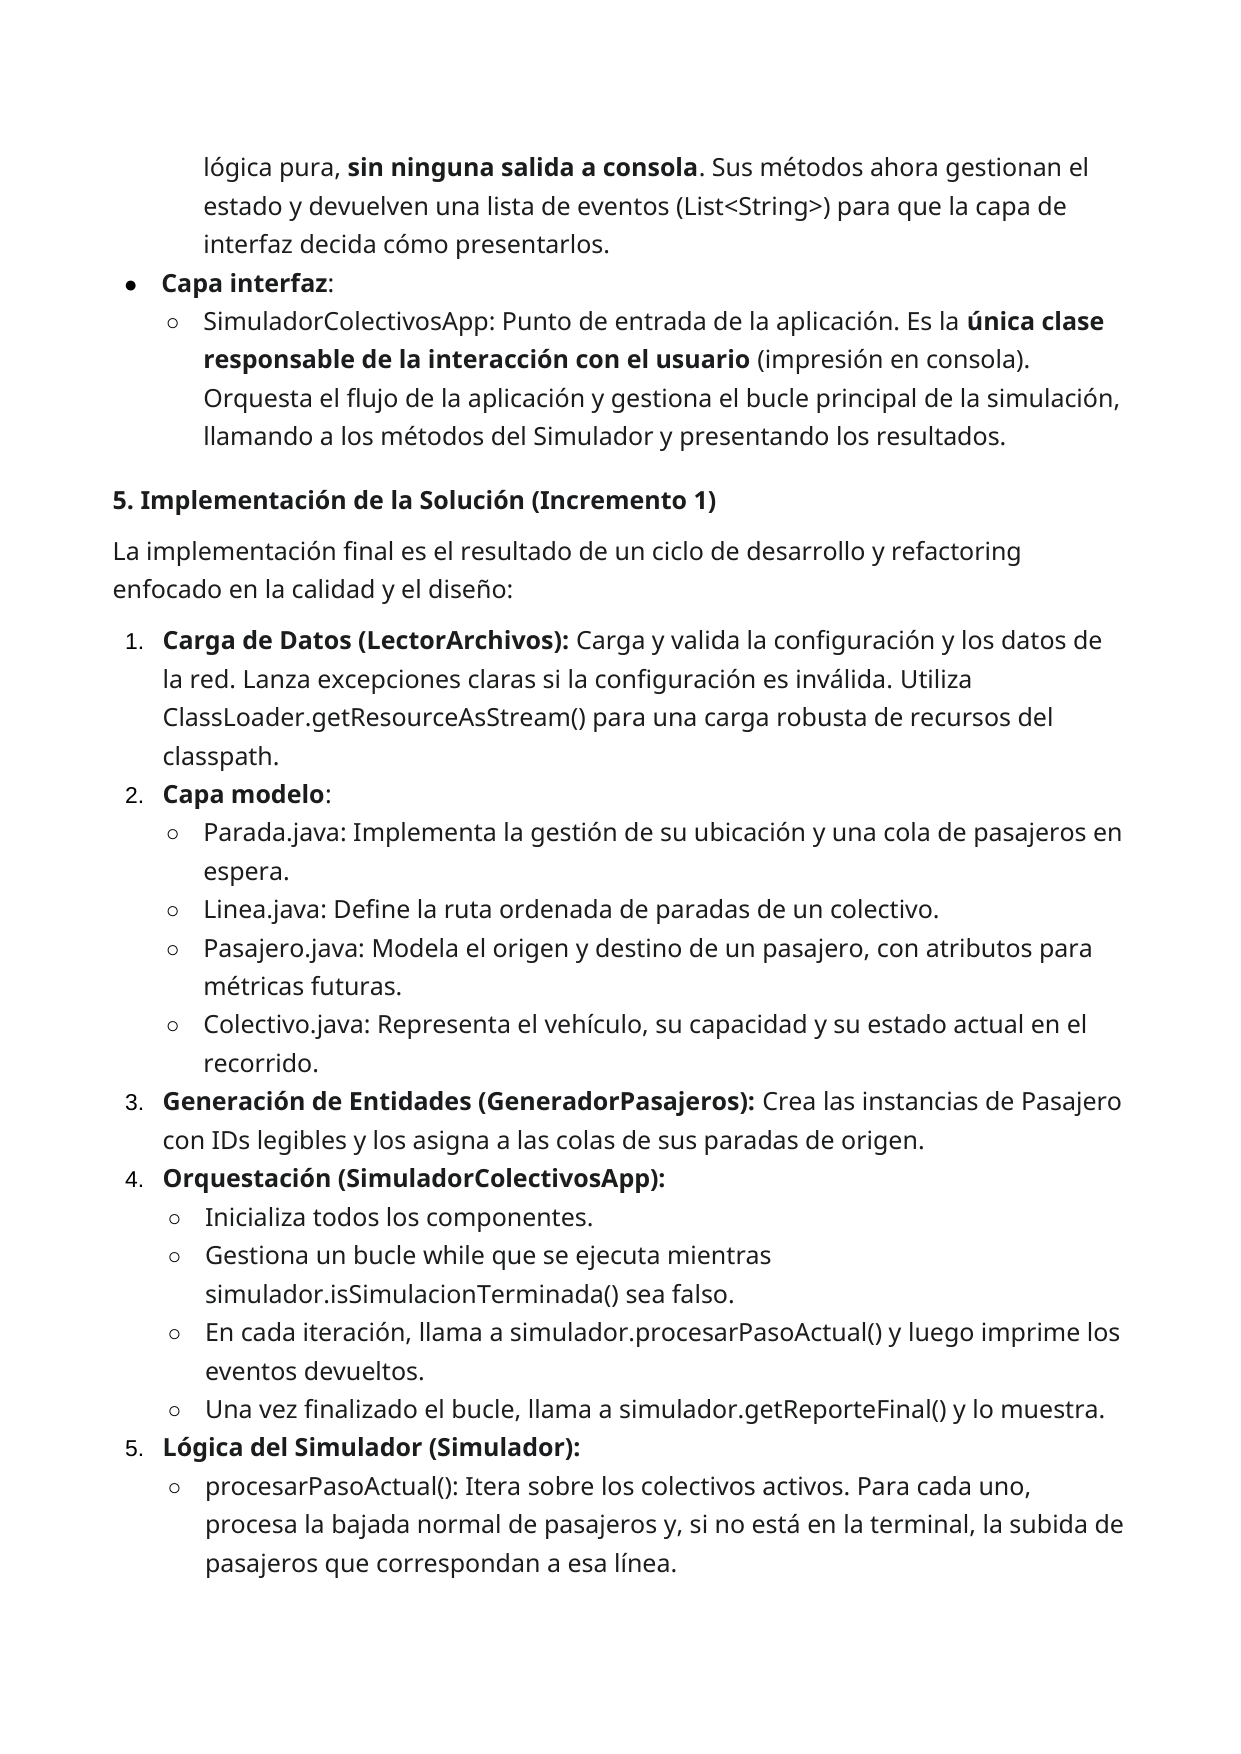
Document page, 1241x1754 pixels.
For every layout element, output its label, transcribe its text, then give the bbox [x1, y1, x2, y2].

list Capa modelo: [125, 777, 1128, 811]
list Linea.java: Define la ruta ordenada de paradas de un colectivo. [166, 892, 1128, 926]
list SimuladorColectivosApp: Punto de entrada de la aplicación. Es la única clase responsable de la interacción con el usuario (impresión en consola). Orquesta el flujo de la aplicación y gestiona el bucle principal de la simulación, llamando a los métodos del Simulador y presentando los resultados. [166, 304, 1128, 453]
list Colectivo.java: Representa el vehículo, su capacidad y su estado actual en el recorrido. [166, 1007, 1128, 1080]
list Orquestación (SimuladorColectivosApp): [125, 1161, 1128, 1195]
list Capa interfaz: [123, 265, 1128, 299]
subtitle 5. Implementación de la Solución (Incremento 1) [112, 482, 1128, 517]
list Generación de Entidades (GeneradorPasajeros): Crea las instancias de Pasajero con IDs legibles y los asigna a las colas de sus paradas de origen. [125, 1084, 1128, 1157]
list procesarPasoActual(): Itera sobre los colectivos activos. Para cada uno, procesa la bajada normal de pasajeros y, si no está en la terminal, la subida de pasajeros que correspondan a esa línea. [167, 1468, 1128, 1579]
list En cada iteración, llama a simulador.procesarPasoActual() y luego imprime los eventos devueltos. [167, 1315, 1128, 1387]
list lógica pura, sin ninguna salida a consola. Sus métodos ahora gestionan el estado y devuelven una lista de eventos (List<String>) para que la capa de interfaz decida cómo presentarlos. [166, 150, 1128, 261]
list Pasajero.java: Modela el origen y destino de un pasajero, con atributos para métricas futuras. [166, 930, 1128, 1003]
text La implementación final es el resultado de un ciclo de desarrollo y refactoring enfocado en la calidad y el diseño: [112, 533, 1128, 606]
list Inicializa todos los componentes. [167, 1199, 1128, 1233]
list Parada.java: Implementa la gestión de su ubicación y una cola de pasajeros en espera. [166, 815, 1128, 887]
list Carga de Datos (LectorArchivos): Carga y valida la configuración y los datos de la red. Lanza excepciones claras si la configuración es inválida. Utiliza ClassLoader.getResourceAsStream() para una carga robusta de recursos del classpath. [125, 623, 1128, 772]
list Lógica del Simulador (Simulador): [125, 1430, 1128, 1464]
list Una vez finalizado el bucle, llama a simulador.getReporteFinal() y lo muestra. [167, 1392, 1128, 1426]
list Gestiona un bucle while que se ejecuta mientras simulador.isSimulacionTerminada() sea falso. [167, 1238, 1128, 1310]
